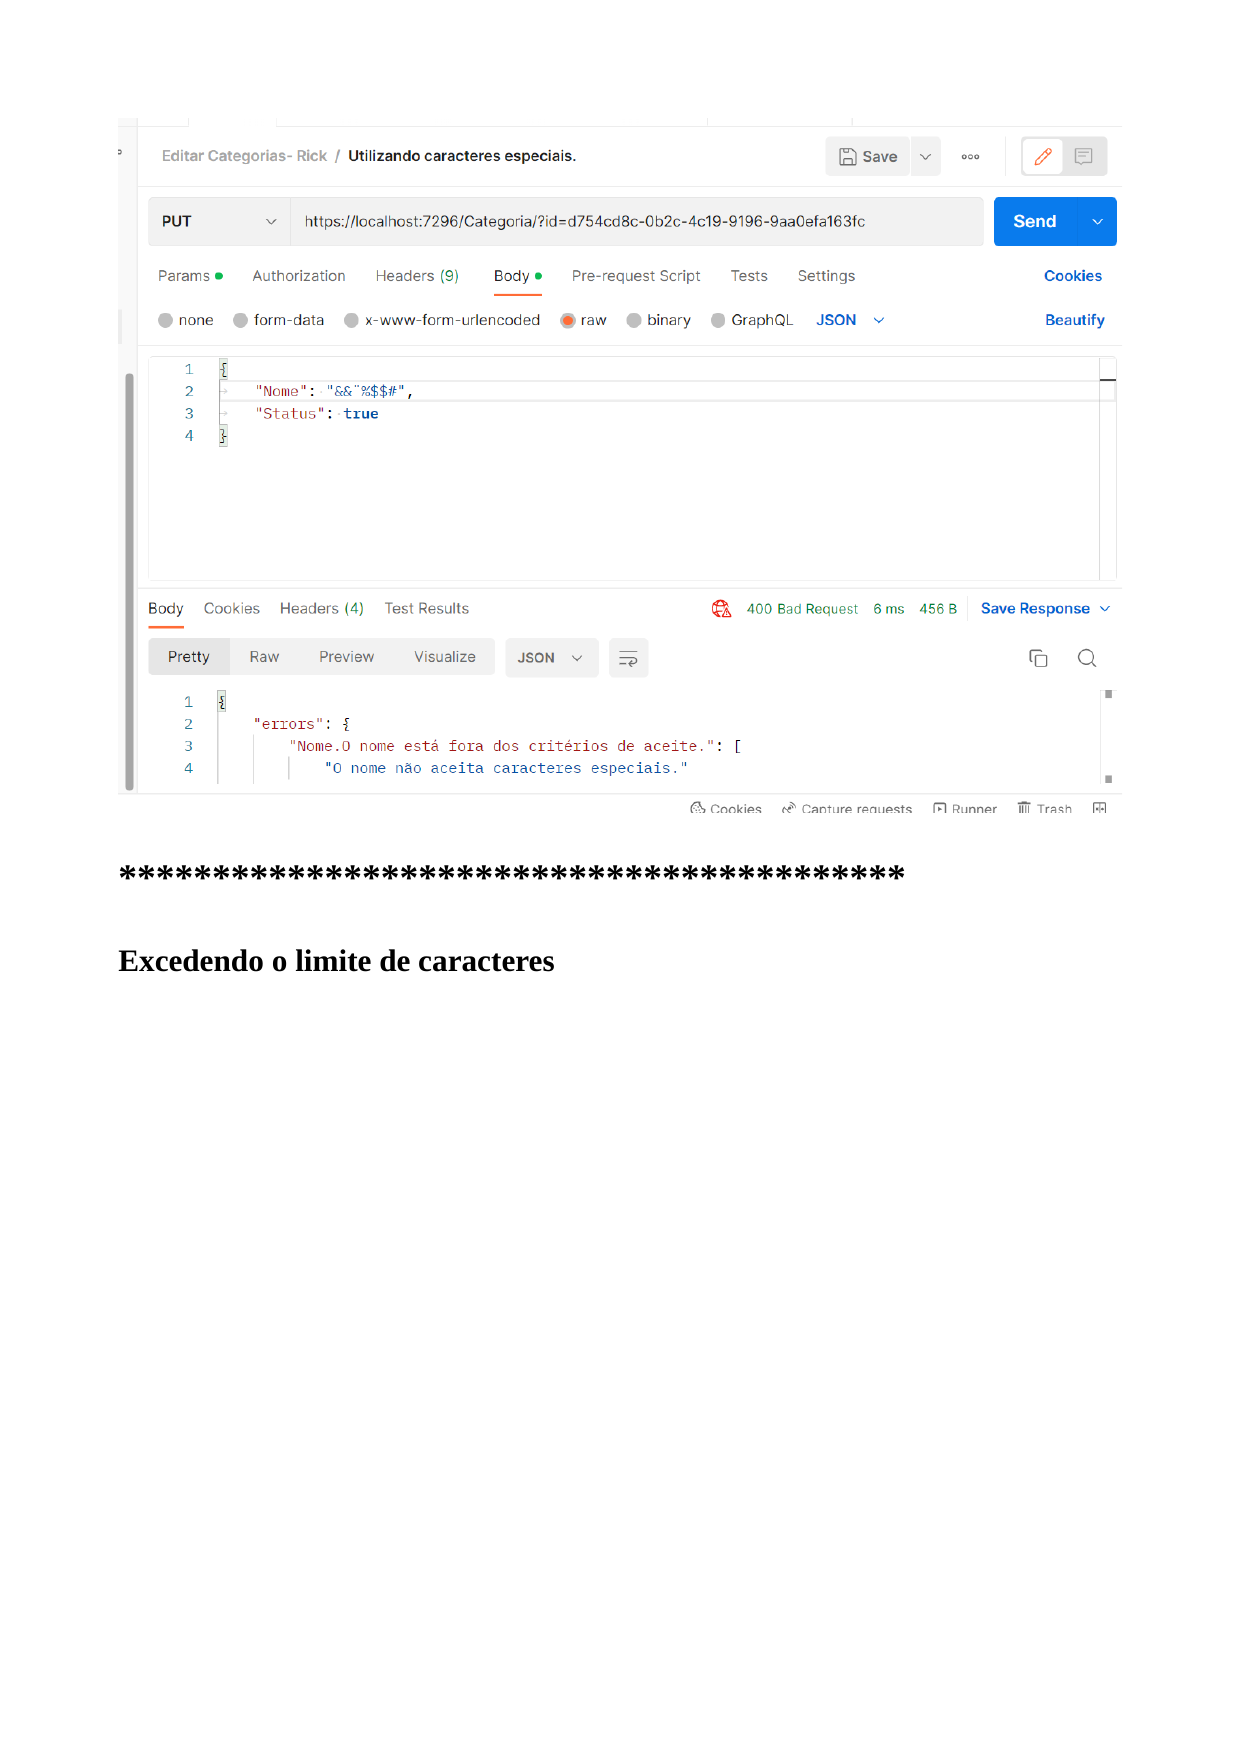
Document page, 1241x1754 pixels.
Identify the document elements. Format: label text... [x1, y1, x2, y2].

text Excedendo o limite de caracteres [118, 942, 1122, 978]
text ****************************************** [118, 856, 1122, 899]
picture [118, 118, 1123, 813]
